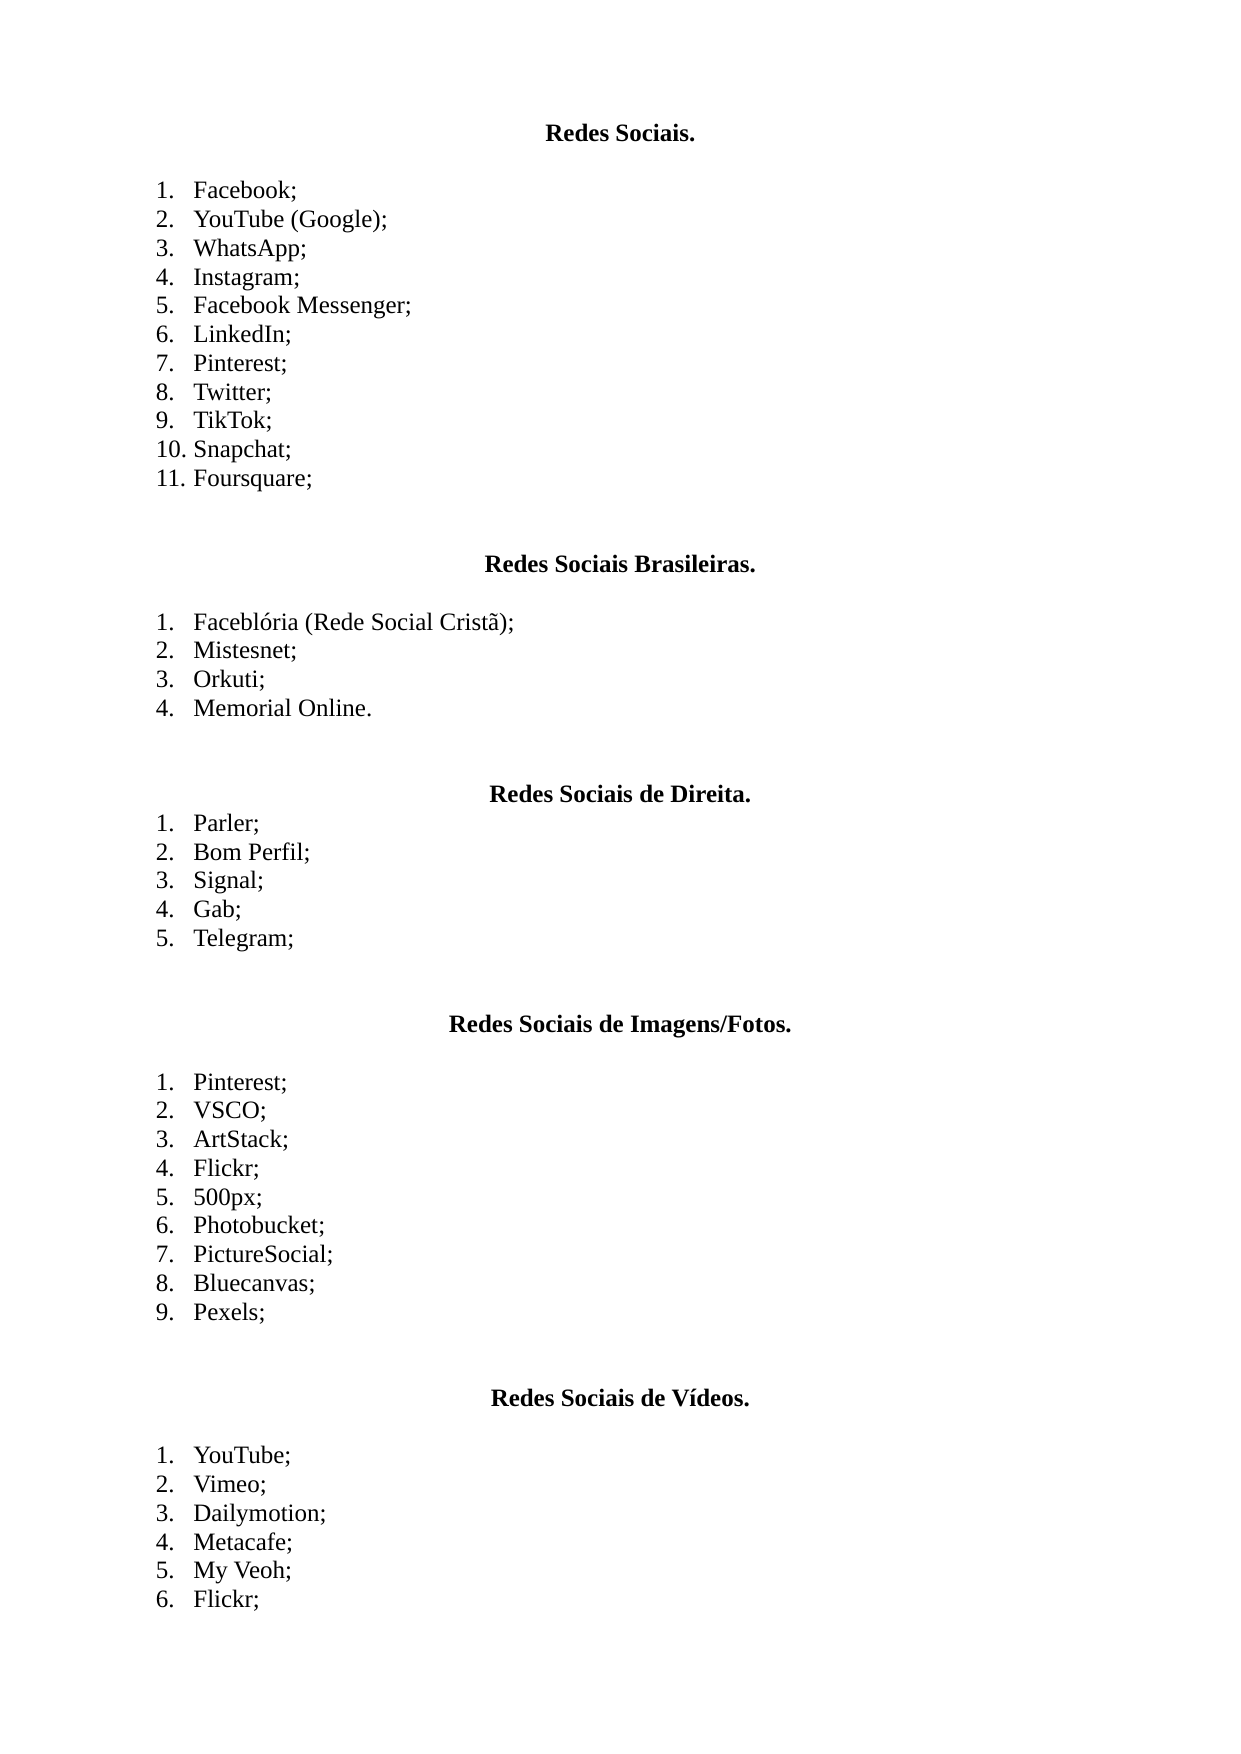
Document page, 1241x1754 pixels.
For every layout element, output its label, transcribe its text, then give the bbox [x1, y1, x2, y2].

list Signal; [156, 866, 1122, 894]
text Redes Sociais de Direita. [118, 779, 1122, 808]
list Bom Perfil; [156, 837, 1122, 866]
list Parler; [156, 808, 1122, 837]
list Gab; [156, 894, 1122, 923]
list Pinterest; [156, 1067, 1122, 1096]
list Telegram; [156, 923, 1122, 952]
list Flickr; [156, 1584, 1122, 1613]
text Redes Sociais de Imagens/Fotos. [118, 1009, 1122, 1038]
list Orkuti; [156, 664, 1122, 693]
list Faceblória (Rede Social Cristã); [156, 607, 1122, 636]
text Redes Sociais de Vídeos. [118, 1383, 1122, 1412]
list YouTube (Google); [156, 204, 1122, 233]
list ArtStack; [156, 1124, 1122, 1153]
list My Veoh; [156, 1556, 1122, 1584]
list Facebook; [156, 176, 1122, 204]
list Foursquare; [156, 463, 1122, 492]
list WhatsApp; [156, 233, 1122, 262]
list TikTok; [156, 406, 1122, 434]
list Instagram; [156, 262, 1122, 291]
list Twitter; [156, 377, 1122, 406]
text Redes Sociais Brasileiras. [118, 549, 1122, 578]
list Flickr; [156, 1153, 1122, 1182]
list Dailymotion; [156, 1498, 1122, 1527]
list Photobucket; [156, 1211, 1122, 1239]
list LinkedIn; [156, 319, 1122, 348]
list YouTube; [156, 1441, 1122, 1469]
list Snapchat; [156, 434, 1122, 463]
list Pexels; [156, 1297, 1122, 1326]
text Redes Sociais. [118, 118, 1122, 147]
list Vimeo; [156, 1469, 1122, 1498]
list PictureSocial; [156, 1239, 1122, 1268]
list VSCO; [156, 1096, 1122, 1124]
list Metacafe; [156, 1527, 1122, 1556]
list 500px; [156, 1182, 1122, 1211]
list Facebook Messenger; [156, 291, 1122, 319]
list Mistesnet; [156, 636, 1122, 664]
list Memorial Online. [156, 693, 1122, 722]
list Bluecanvas; [156, 1268, 1122, 1297]
list Pinterest; [156, 348, 1122, 377]
